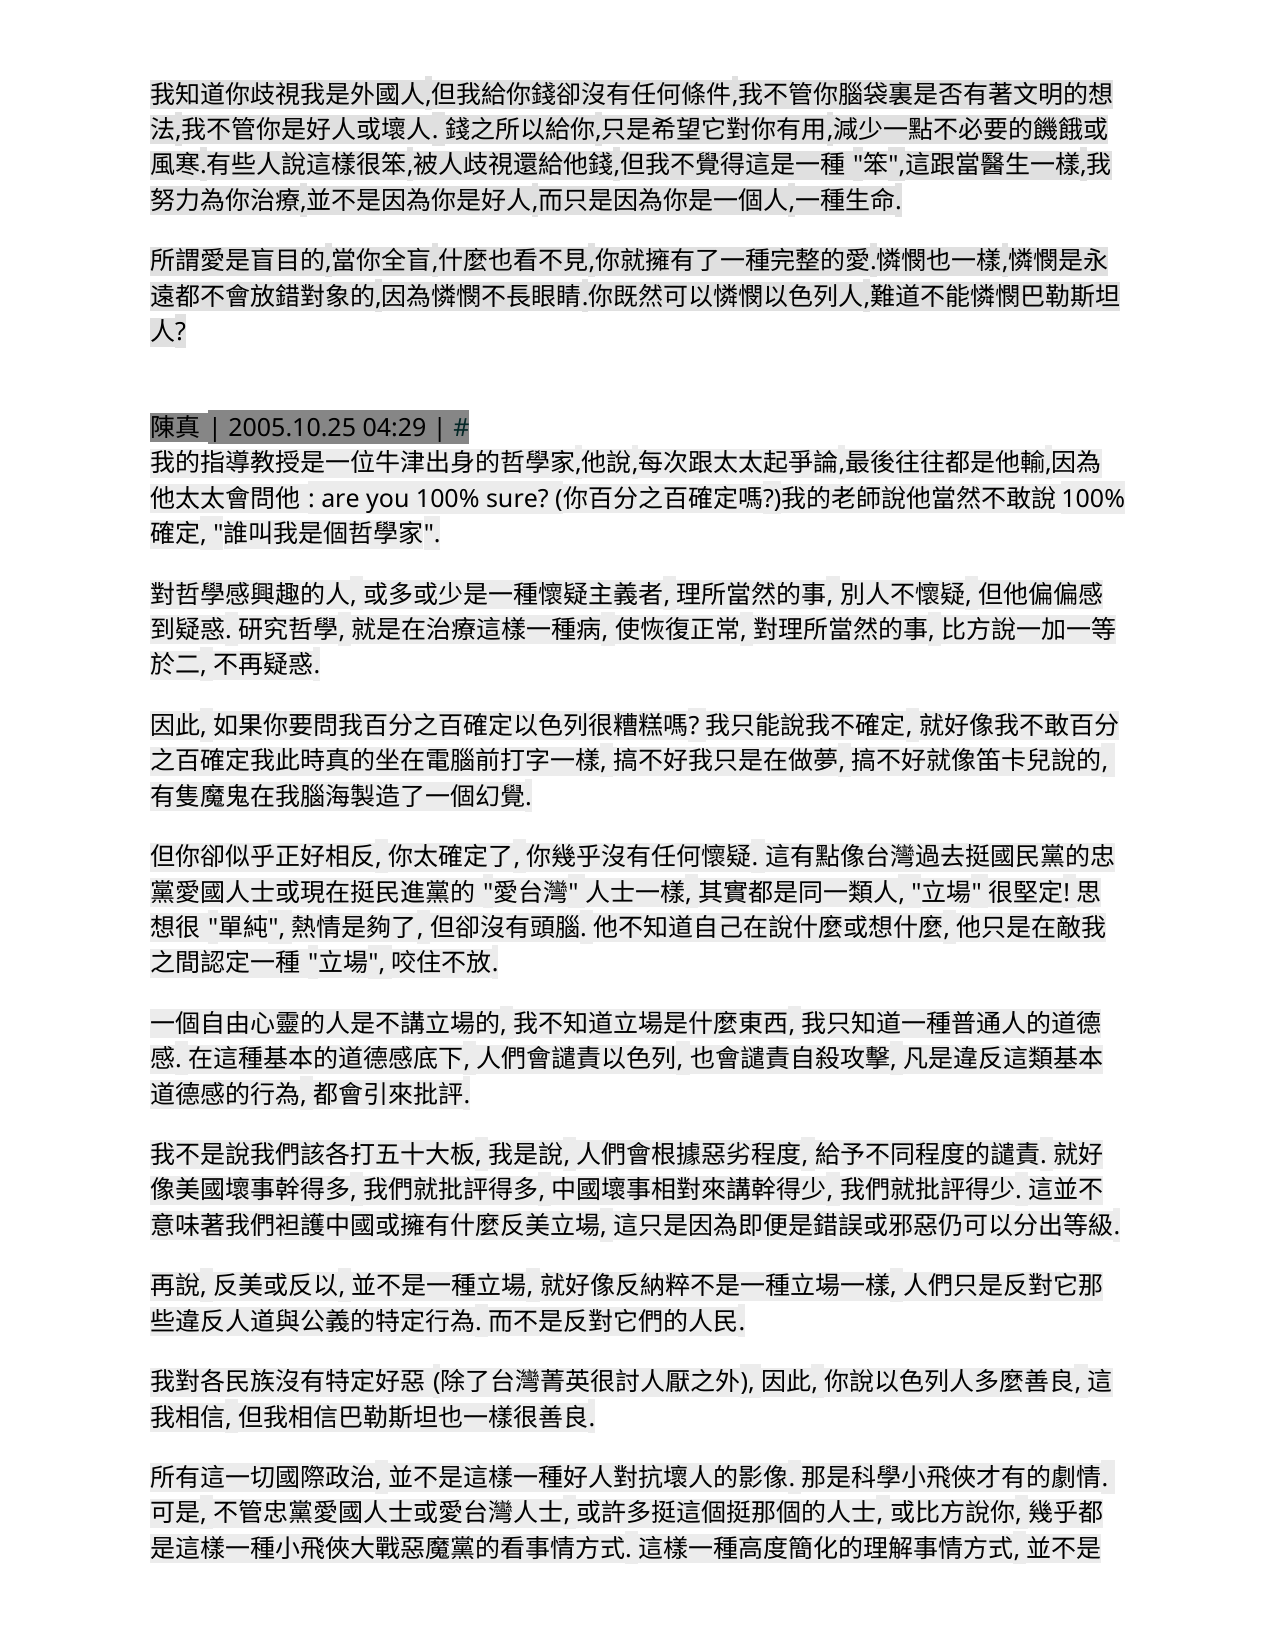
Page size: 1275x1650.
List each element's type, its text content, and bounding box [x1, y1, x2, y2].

text 所有這一切國際政治, 並不是這樣一種好人對抗壞人的影像. 那是科學小飛俠才有的劇情. 可是, 不管忠黨愛國人士或愛台灣人士, 或許多挺這個挺那個的人士, 或比方說你, 幾乎都是這樣一種小飛俠大戰惡魔黨的看事情方式. 這樣一種高度簡化的理解事情方式, 並不是 [150, 1458, 1125, 1564]
text 我的指導教授是一位牛津出身的哲學家,他說,每次跟太太起爭論,最後往往都是他輸,因為他太太會問他 : are you 100% sure? (你百分之百確定嗎?)我的老師說他當然不敢說100% 確定, "誰叫我是個哲學家". [150, 444, 1125, 550]
text 但你卻似乎正好相反, 你太確定了, 你幾乎沒有任何懷疑. 這有點像台灣過去挺國民黨的忠黨愛國人士或現在挺民進黨的 "愛台灣" 人士一樣, 其實都是同一類人, "立場" 很堅定! 思想很 "單純", 熱情是夠了, 但卻沒有頭腦. 他不知道自己在說什麼或想什麼, 他只是在敵我之間認定一種 "立場", 咬住不放. [150, 837, 1125, 979]
text 陳真 | 2005.10.25 04:29 | # [150, 408, 1125, 444]
text 再說, 反美或反以, 並不是一種立場, 就好像反納粹不是一種立場一樣, 人們只是反對它那些違反人道與公義的特定行為. 而不是反對它們的人民. [150, 1267, 1125, 1337]
text 因此, 如果你要問我百分之百確定以色列很糟糕嗎? 我只能說我不確定, 就好像我不敢百分之百確定我此時真的坐在電腦前打字一樣, 搞不好我只是在做夢, 搞不好就像笛卡兒說的, 有隻魔鬼在我腦海製造了一個幻覺. [150, 706, 1125, 812]
text 一個自由心靈的人是不講立場的, 我不知道立場是什麼東西, 我只知道一種普通人的道德感. 在這種基本的道德感底下, 人們會譴責以色列, 也會譴責自殺攻擊, 凡是違反這類基本道德感的行為, 都會引來批評. [150, 1004, 1125, 1110]
text 我不是說我們該各打五十大板, 我是說, 人們會根據惡劣程度, 給予不同程度的譴責. 就好像美國壞事幹得多, 我們就批評得多, 中國壞事相對來講幹得少, 我們就批評得少. 這並不意味著我們袒護中國或擁有什麼反美立場, 這只是因為即便是錯誤或邪惡仍可以分出等級. [150, 1135, 1125, 1242]
text 對哲學感興趣的人, 或多或少是一種懷疑主義者, 理所當然的事, 別人不懷疑, 但他偏偏感到疑惑. 研究哲學, 就是在治療這樣一種病, 使恢復正常, 對理所當然的事, 比方說一加一等於二, 不再疑惑. [150, 575, 1125, 681]
text 我知道你歧視我是外國人,但我給你錢卻沒有任何條件,我不管你腦袋裏是否有著文明的想法,我不管你是好人或壞人. 錢之所以給你,只是希望它對你有用,減少一點不必要的饑餓或風寒.有些人說這樣很笨,被人歧視還給他錢,但我不覺得這是一種 "笨",這跟當醫生一樣,我努力為你治療,並不是因為你是好人,而只是因為你是一個人,一種生命. [150, 75, 1125, 217]
text 所謂愛是盲目的,當你全盲,什麼也看不見,你就擁有了一種完整的愛.憐憫也一樣,憐憫是永遠都不會放錯對象的,因為憐憫不長眼睛.你既然可以憐憫以色列人,難道不能憐憫巴勒斯坦人? [150, 242, 1125, 383]
text 我對各民族沒有特定好惡 (除了台灣菁英很討人厭之外), 因此, 你說以色列人多麼善良, 這我相信, 但我相信巴勒斯坦也一樣很善良. [150, 1362, 1125, 1433]
